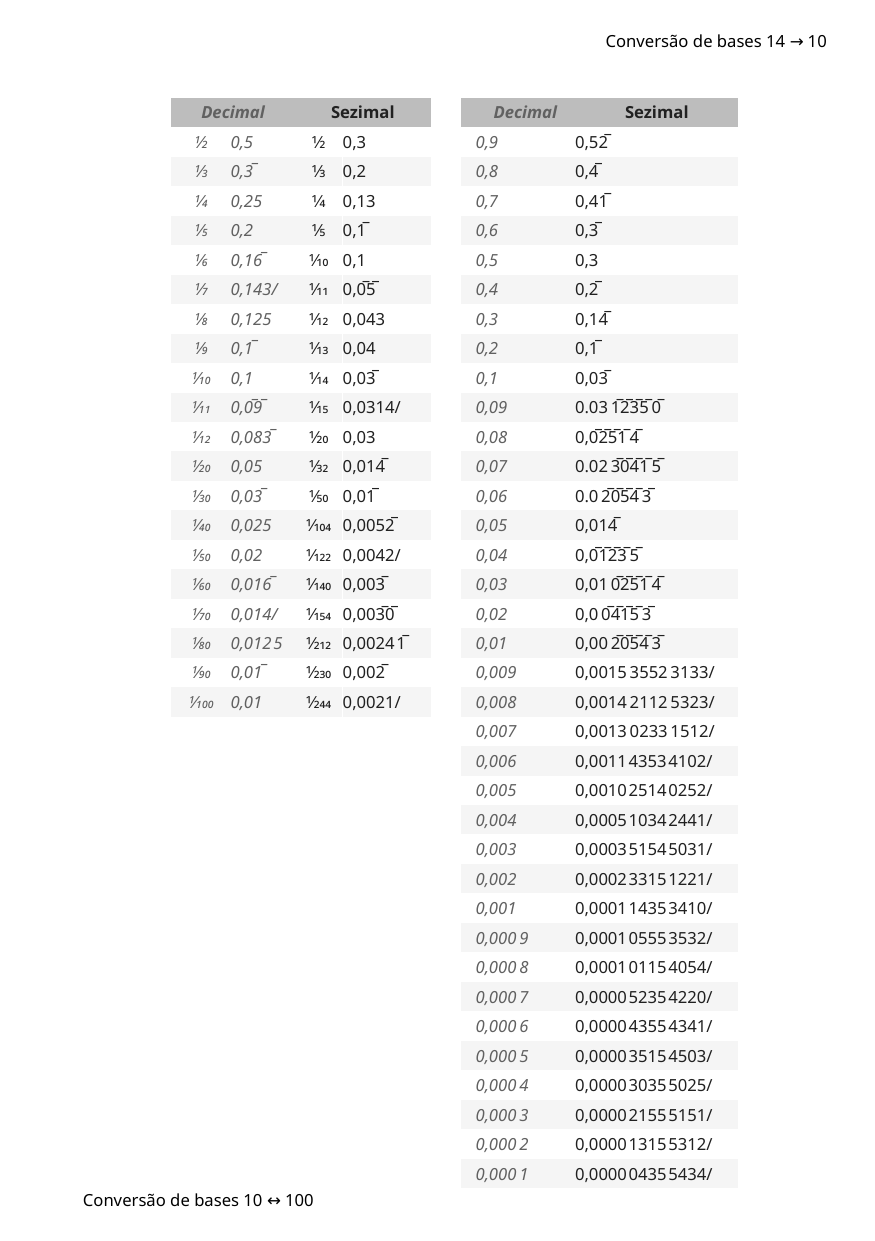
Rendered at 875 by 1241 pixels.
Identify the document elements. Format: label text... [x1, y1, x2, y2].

table_cell [171, 864, 230, 893]
table_cell [294, 746, 342, 776]
table_cell [343, 746, 431, 776]
table_cell [431, 805, 461, 834]
table_cell [431, 1100, 461, 1129]
table_cell 0,0001 0115 4054/ [575, 953, 738, 982]
table_cell 1⁄20 [171, 451, 230, 481]
table_cell [431, 540, 461, 569]
table_cell 0,02 [230, 540, 294, 569]
table_cell [294, 1100, 342, 1129]
table_cell [431, 776, 461, 805]
table_cell [230, 894, 294, 923]
table_cell 0,0052̅ [343, 510, 431, 540]
table_cell [343, 1011, 431, 1041]
table_cell 1⁄80 [171, 628, 230, 658]
table_cell [230, 1100, 294, 1129]
table_cell 1⁄30 [171, 481, 230, 510]
table_cell [171, 1011, 230, 1041]
table_cell 0,0024 1̅ [343, 628, 431, 658]
table_cell [343, 805, 431, 834]
table_cell 0,8 [461, 157, 575, 186]
table_cell [431, 746, 461, 776]
table_cell [343, 1159, 431, 1188]
table_cell [431, 717, 461, 746]
table_cell 0,083̅ [230, 422, 294, 451]
table_cell [431, 157, 461, 186]
table_cell 0,002̅ [343, 658, 431, 687]
table_cell 1⁄212 [294, 628, 342, 658]
table_cell 0,0000 3515 4503/ [575, 1041, 738, 1070]
table_cell 0,0000 3035 5025/ [575, 1070, 738, 1100]
table_cell 0,07 [461, 451, 575, 481]
table_cell 0,0013 0233 1512/ [575, 717, 738, 746]
table_cell 1⁄11 [171, 393, 230, 422]
table_cell 1⁄7 [171, 275, 230, 304]
table_cell 0,0314/ [343, 393, 431, 422]
table_cell 1⁄12 [294, 304, 342, 333]
table_cell 0,01 [230, 687, 294, 717]
table_cell [171, 982, 230, 1011]
table_cell 1⁄2 [294, 127, 342, 157]
table_cell 0,5 [230, 127, 294, 157]
table_cell [294, 1041, 342, 1070]
table_cell 0,000 4 [461, 1070, 575, 1100]
table_cell 1⁄140 [294, 569, 342, 599]
table_cell [171, 1159, 230, 1188]
table_header [431, 98, 461, 127]
table_cell [230, 1011, 294, 1041]
table_cell 0,0000 2155 5151/ [575, 1100, 738, 1129]
table_cell 0,1̅ [230, 334, 294, 363]
table_cell [171, 717, 230, 746]
table_cell 0,2 [230, 216, 294, 245]
table_cell [343, 776, 431, 805]
table_cell [230, 717, 294, 746]
table_cell 0,008 [461, 687, 575, 717]
table_cell [294, 835, 342, 864]
table_cell [171, 923, 230, 952]
table_cell 0,1̅ [575, 334, 738, 363]
table_cell 1⁄13 [294, 334, 342, 363]
table_cell 0.03 1̅2̅3̅5̅ 0̅ [575, 393, 738, 422]
table_cell [431, 1011, 461, 1041]
table_cell 0,02 [461, 599, 575, 628]
table_cell [431, 481, 461, 510]
table_cell 0,0011 4353 4102/ [575, 746, 738, 776]
table_cell [171, 1100, 230, 1129]
table_cell 1⁄5 [294, 216, 342, 245]
table_cell [294, 894, 342, 923]
table_cell 0,03̅ [575, 363, 738, 392]
table_cell [431, 186, 461, 216]
table_cell [294, 864, 342, 893]
table_cell 0,012 5 [230, 628, 294, 658]
table_cell 1⁄8 [171, 304, 230, 333]
table_cell [431, 894, 461, 923]
table_cell [230, 1041, 294, 1070]
table_cell [431, 1041, 461, 1070]
table_cell 0,0 0̅4̅1̅5̅ 3̅ [575, 599, 738, 628]
table_cell 1⁄5 [171, 216, 230, 245]
table_cell [171, 805, 230, 834]
table_cell [230, 1129, 294, 1159]
table_cell 0,1 [461, 363, 575, 392]
table_cell 0,01̅ [230, 658, 294, 687]
table_cell 0,01 0̅2̅5̅1̅ 4̅ [575, 569, 738, 599]
table_cell 0,0005 1034 2441/ [575, 805, 738, 834]
table_cell 0,016̅ [230, 569, 294, 599]
table_cell 0,01 [461, 628, 575, 658]
table_cell [343, 835, 431, 864]
table_cell [431, 127, 461, 157]
table_cell 0,3̅ [230, 157, 294, 186]
table_cell 0,0001 0555 3532/ [575, 923, 738, 952]
table_cell 1⁄40 [171, 510, 230, 540]
table_cell 0,09 [461, 393, 575, 422]
table_cell 0,4 [461, 275, 575, 304]
table_cell 0,000 1 [461, 1159, 575, 1188]
table_cell 1⁄70 [171, 599, 230, 628]
table_cell 0,0042/ [343, 540, 431, 569]
table_cell 0,01̅ [343, 481, 431, 510]
table_cell [431, 628, 461, 658]
table_cell [343, 717, 431, 746]
subtitle Conversão de bases 14 → 10 [83, 29, 827, 52]
table_cell 1⁄4 [294, 186, 342, 216]
table_cell [431, 451, 461, 481]
table_cell 0,2 [343, 157, 431, 186]
table_cell [431, 422, 461, 451]
table_cell [230, 864, 294, 893]
table_cell 0,5 [461, 245, 575, 274]
table_cell 0,000 6 [461, 1011, 575, 1041]
table_cell 1⁄50 [294, 481, 342, 510]
table_header Decimal [461, 98, 575, 127]
table_cell 0,2 [461, 334, 575, 363]
table_cell [343, 894, 431, 923]
table_cell [431, 1159, 461, 1188]
table_cell 0,4̅ [575, 157, 738, 186]
table_cell 0,1 [343, 245, 431, 274]
table_cell [431, 245, 461, 274]
table_cell 1⁄12 [171, 422, 230, 451]
table_cell 0,0001 1435 3410/ [575, 894, 738, 923]
table_cell [171, 894, 230, 923]
table_cell 0,009 [461, 658, 575, 687]
table_cell [230, 953, 294, 982]
table_cell [431, 569, 461, 599]
table_cell [171, 776, 230, 805]
table_cell 1⁄230 [294, 658, 342, 687]
table_cell 0,25 [230, 186, 294, 216]
table_cell 1⁄104 [294, 510, 342, 540]
table_cell 0,014̅ [575, 510, 738, 540]
table_cell 0,043 [343, 304, 431, 333]
table_header Sezimal [575, 98, 738, 127]
table_cell 1⁄3 [171, 157, 230, 186]
table_cell 0,0̅1̅2̅3̅ 5̅ [575, 540, 738, 569]
table_cell [431, 923, 461, 952]
table_cell [343, 1100, 431, 1129]
table_cell 0,0000 4355 4341/ [575, 1011, 738, 1041]
table_cell [294, 1070, 342, 1100]
table_cell [431, 599, 461, 628]
table_cell 0,04 [343, 334, 431, 363]
table_cell 0,3 [343, 127, 431, 157]
table_cell 0,014/ [230, 599, 294, 628]
table_cell [171, 746, 230, 776]
table_cell [294, 1159, 342, 1188]
table_cell 0,014̅ [343, 451, 431, 481]
table_cell 0,05 [461, 510, 575, 540]
table_cell 0,000 5 [461, 1041, 575, 1070]
table_cell [431, 363, 461, 392]
table_cell 0,005 [461, 776, 575, 805]
table_cell [431, 304, 461, 333]
table_cell 0.0 2̅0̅5̅4̅ 3̅ [575, 481, 738, 510]
table_cell 0,004 [461, 805, 575, 834]
table_cell 0,6 [461, 216, 575, 245]
table_cell 0,2̅ [575, 275, 738, 304]
table_cell 0,001 [461, 894, 575, 923]
table_cell [431, 393, 461, 422]
table_cell [343, 982, 431, 1011]
table_cell 0,41̅ [575, 186, 738, 216]
table_cell [294, 1129, 342, 1159]
table_cell 0,000 8 [461, 953, 575, 982]
table_cell [431, 835, 461, 864]
table_cell 0,9 [461, 127, 575, 157]
table_cell 0,000 2 [461, 1129, 575, 1159]
table_cell [294, 982, 342, 1011]
table_cell 0,00 2̅0̅5̅4̅ 3̅ [575, 628, 738, 658]
table_cell 0,003̅ [343, 569, 431, 599]
table_cell 0,08 [461, 422, 575, 451]
table_cell 0,03̅ [230, 481, 294, 510]
table_cell [431, 658, 461, 687]
table_cell [431, 216, 461, 245]
table_cell 0,0014 2112 5323/ [575, 687, 738, 717]
table_cell 0,143/ [230, 275, 294, 304]
subtitle Conversão de bases 10 ↔ 100 [83, 1188, 827, 1211]
table_cell 0,025 [230, 510, 294, 540]
table_cell 0,003 [461, 835, 575, 864]
table_cell 0,16̅ [230, 245, 294, 274]
table_cell 0,1̅ [343, 216, 431, 245]
table_cell [230, 923, 294, 952]
table_cell [431, 510, 461, 540]
table_cell 1⁄10 [294, 245, 342, 274]
table_cell 0,52̅ [575, 127, 738, 157]
table_cell [431, 334, 461, 363]
table_header Decimal [171, 98, 294, 127]
table_cell [171, 835, 230, 864]
table_cell 0,03̅ [343, 363, 431, 392]
table_cell [171, 1041, 230, 1070]
table_cell 0,0̅2̅5̅1̅ 4̅ [575, 422, 738, 451]
table_cell 0,0002 3315 1221/ [575, 864, 738, 893]
table_cell 0,007 [461, 717, 575, 746]
table_cell [343, 1129, 431, 1159]
table_cell [171, 953, 230, 982]
table_cell 0,04 [461, 540, 575, 569]
table_cell 0,000 7 [461, 982, 575, 1011]
table_cell 0,000 9 [461, 923, 575, 952]
table_cell 0,003̅0̅ [343, 599, 431, 628]
table_cell 1⁄10 [171, 363, 230, 392]
table_cell 0,7 [461, 186, 575, 216]
table_cell [431, 953, 461, 982]
table_cell 0,0003 5154 5031/ [575, 835, 738, 864]
table_cell 0,0̅5̅ [343, 275, 431, 304]
table_cell 1⁄6 [171, 245, 230, 274]
table_cell [343, 923, 431, 952]
table_cell [431, 275, 461, 304]
table_cell [230, 805, 294, 834]
table_cell 0,14̅ [575, 304, 738, 333]
table_cell [294, 776, 342, 805]
table_cell 1⁄154 [294, 599, 342, 628]
table_cell 1⁄3 [294, 157, 342, 186]
table_cell 0,0000 0435 5434/ [575, 1159, 738, 1188]
table_cell 1⁄100 [171, 687, 230, 717]
table_cell 0,0̅9̅ [230, 393, 294, 422]
table_cell [431, 864, 461, 893]
table_cell [431, 687, 461, 717]
table_cell [294, 717, 342, 746]
table_cell 1⁄15 [294, 393, 342, 422]
table_cell 0,05 [230, 451, 294, 481]
table_cell [294, 1011, 342, 1041]
table_cell 1⁄20 [294, 422, 342, 451]
table_cell 1⁄32 [294, 451, 342, 481]
table_cell [230, 1070, 294, 1100]
table_cell 0,000 3 [461, 1100, 575, 1129]
table_cell 1⁄244 [294, 687, 342, 717]
table_cell 1⁄4 [171, 186, 230, 216]
table_cell [294, 805, 342, 834]
table_cell [431, 1070, 461, 1100]
table_cell 1⁄50 [171, 540, 230, 569]
table_cell 0,002 [461, 864, 575, 893]
table_cell 0,0010 2514 0252/ [575, 776, 738, 805]
table_cell 1⁄122 [294, 540, 342, 569]
table_cell 1⁄2 [171, 127, 230, 157]
table_cell [171, 1129, 230, 1159]
table_cell 0,3̅ [575, 216, 738, 245]
table_cell [431, 982, 461, 1011]
table_cell [171, 1070, 230, 1100]
table_cell 0,006 [461, 746, 575, 776]
table_cell 0,03 [461, 569, 575, 599]
table_cell 1⁄14 [294, 363, 342, 392]
table_cell 0.02 3̅0̅4̅1̅ 5̅ [575, 451, 738, 481]
table_cell [230, 776, 294, 805]
table_cell [343, 953, 431, 982]
table_cell 0,0000 1315 5312/ [575, 1129, 738, 1159]
table_cell [294, 953, 342, 982]
table_cell 0,0021/ [343, 687, 431, 717]
table_cell 0,0015 3552 3133/ [575, 658, 738, 687]
table_cell 0,13 [343, 186, 431, 216]
table_cell [230, 1159, 294, 1188]
table_cell 0,0000 5235 4220/ [575, 982, 738, 1011]
table_cell 0,125 [230, 304, 294, 333]
table_cell 0,3 [461, 304, 575, 333]
table_cell 1⁄60 [171, 569, 230, 599]
table_cell 1⁄90 [171, 658, 230, 687]
table_cell 0,3 [575, 245, 738, 274]
table_cell [431, 1129, 461, 1159]
table_cell [343, 1070, 431, 1100]
table_cell [343, 864, 431, 893]
table_cell [343, 1041, 431, 1070]
table_cell 1⁄11 [294, 275, 342, 304]
table_header Sezimal [294, 98, 431, 127]
table_cell [230, 982, 294, 1011]
table_cell 0,03 [343, 422, 431, 451]
table_cell [230, 746, 294, 776]
table_cell [230, 835, 294, 864]
table_cell [294, 923, 342, 952]
table_cell 0,06 [461, 481, 575, 510]
table_cell 1⁄9 [171, 334, 230, 363]
table_cell 0,1 [230, 363, 294, 392]
